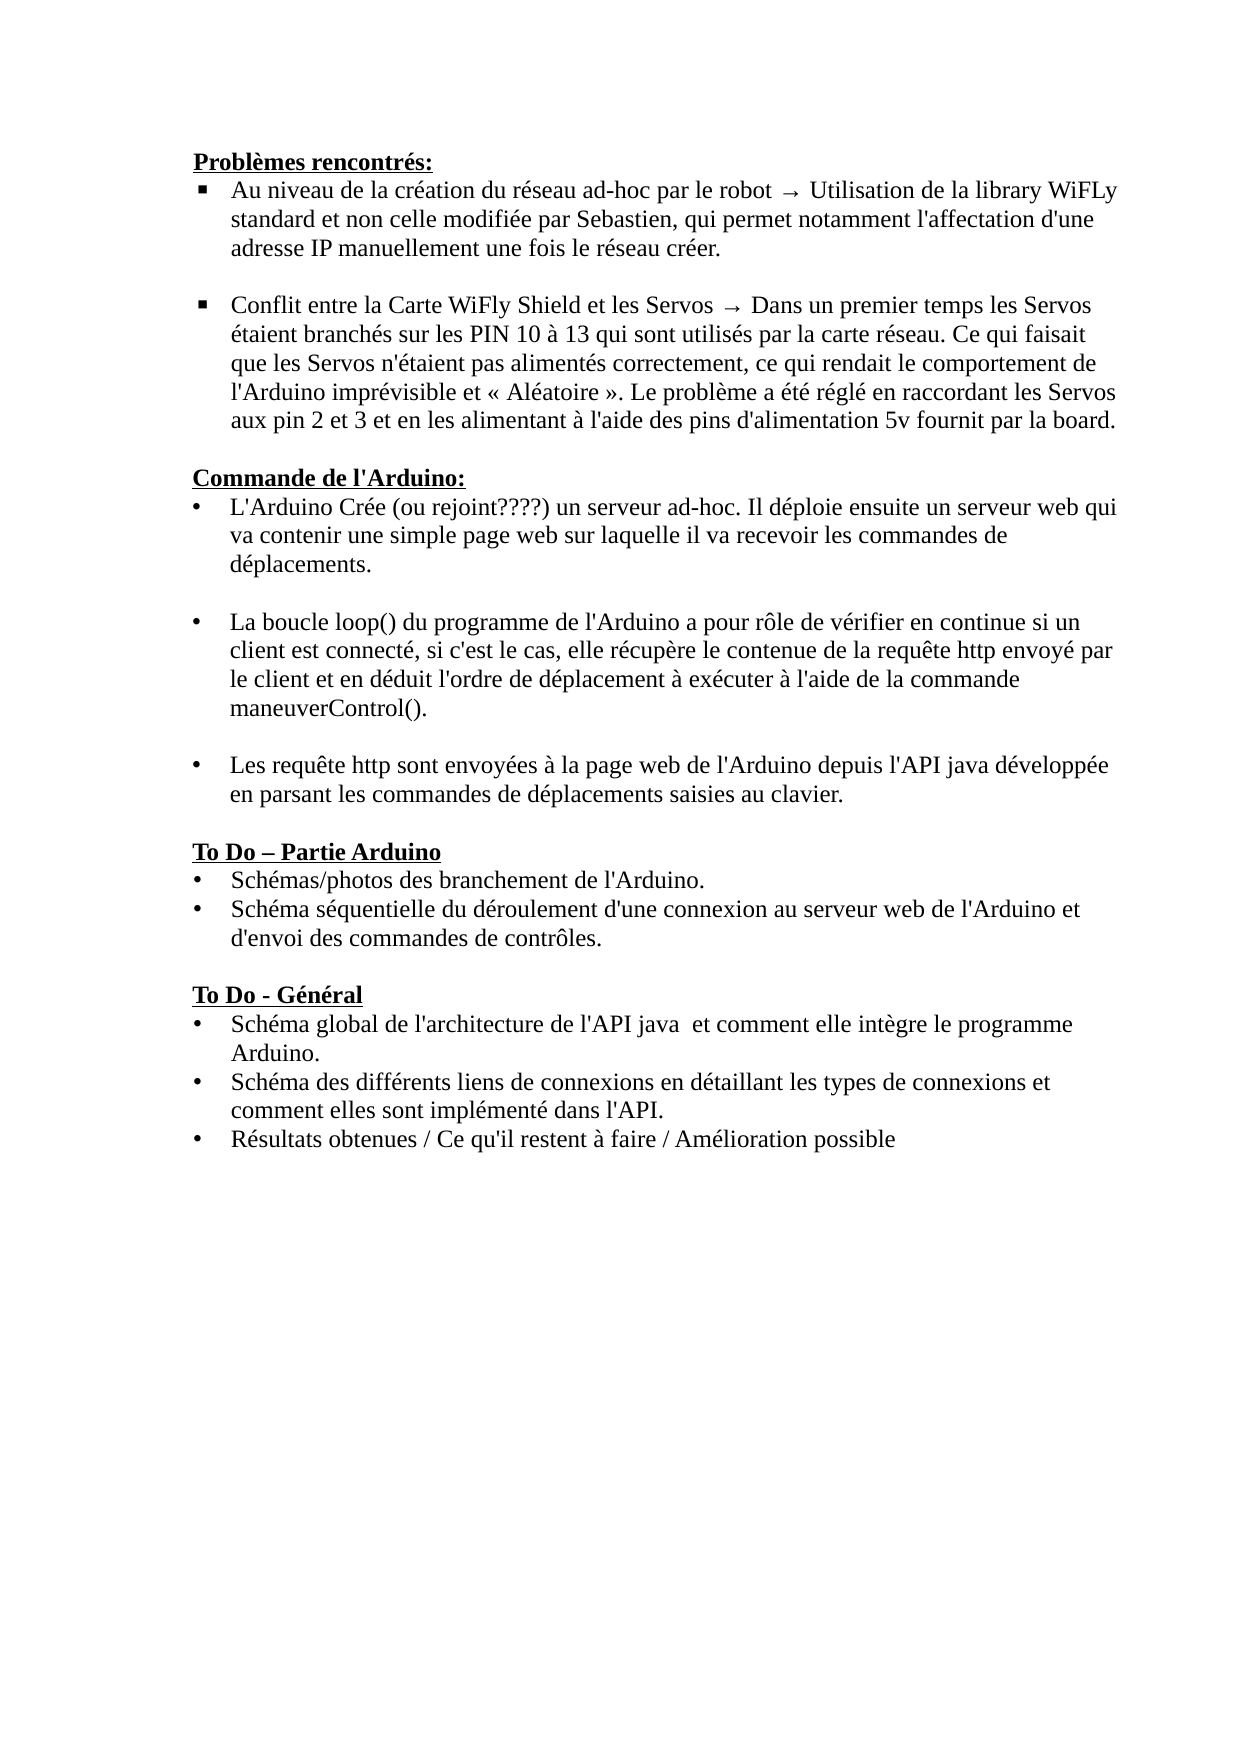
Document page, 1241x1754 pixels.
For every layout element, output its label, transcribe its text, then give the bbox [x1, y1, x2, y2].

list Schéma global de l'architecture de l'API java et comment elle intègre le programme Arduino. [193, 1009, 1122, 1067]
list Schémas/photos des branchement de l'Arduino. [193, 866, 1122, 894]
list Conflit entre la Carte WiFly Shield et les Servos → Dans un premier temps les Servos étaient branchés sur les PIN 10 à 13 qui sont utilisés par la carte réseau. Ce qui faisait que les Servos n'étaient pas alimentés correctement, ce qui rendait le comportement de l'Arduino imprévisible et « Aléatoire ». Le problème a été réglé en raccordant les Servos aux pin 2 et 3 et en les alimentant à l'aide des pins d'alimentation 5v fournit par la board. [193, 291, 1122, 434]
text To Do - Général [118, 981, 1122, 1009]
list Résultats obtenues / Ce qu'il restent à faire / Amélioration possible [193, 1124, 1122, 1153]
list Les requête http sont envoyées à la page web de l'Arduino depuis l'API java développée en parsant les commandes de déplacements saisies au clavier. [192, 751, 1122, 808]
text Commande de l'Arduino: [118, 463, 1122, 492]
list Schéma séquentielle du déroulement d'une connexion au serveur web de l'Arduino et d'envoi des commandes de contrôles. [193, 894, 1122, 952]
list L'Arduino Crée (ou rejoint????) un serveur ad-hoc. Il déploie ensuite un serveur web qui va contenir une simple page web sur laquelle il va recevoir les commandes de déplacements. [192, 492, 1122, 578]
list La boucle loop() du programme de l'Arduino a pour rôle de vérifier en continue si un client est connecté, si c'est le cas, elle récupère le contenue de la requête http envoyé par le client et en déduit l'ordre de déplacement à exécuter à l'aide de la commande maneuverControl(). [192, 607, 1122, 722]
list Schéma des différents liens de connexions en détaillant les types de connexions et comment elles sont implémenté dans l'API. [193, 1067, 1122, 1124]
list Problèmes rencontrés: [156, 147, 1122, 176]
text To Do – Partie Arduino [118, 837, 1122, 866]
list Au niveau de la création du réseau ad-hoc par le robot → Utilisation de la library WiFLy standard et non celle modifiée par Sebastien, qui permet notamment l'affectation d'une adresse IP manuellement une fois le réseau créer. [193, 176, 1122, 262]
